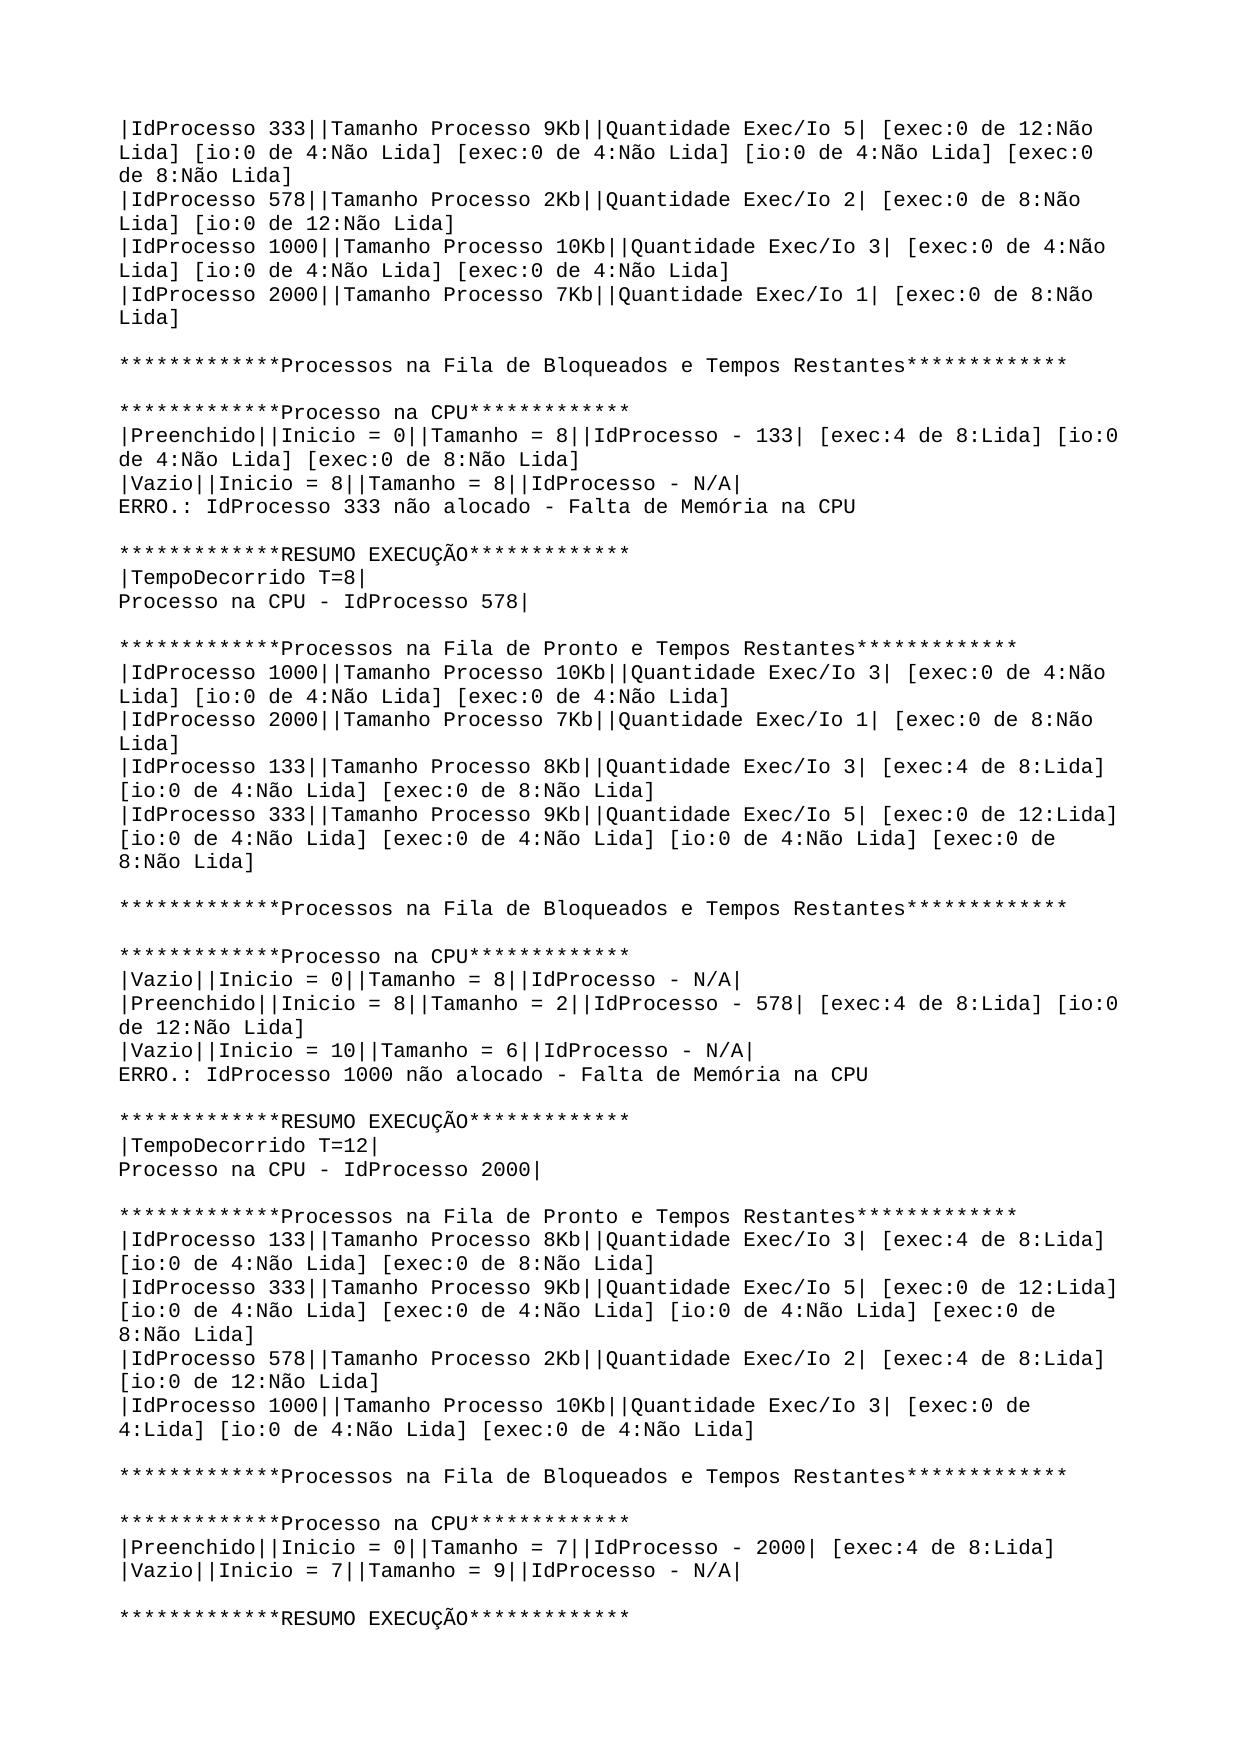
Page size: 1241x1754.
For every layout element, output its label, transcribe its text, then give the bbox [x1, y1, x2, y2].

text Processo na CPU - IdProcesso 2000| [118, 1158, 1122, 1182]
text *************Processos na Fila de Bloqueados e Tempos Restantes************* [118, 1466, 1122, 1489]
text |TempoDecorrido T=8| [118, 567, 1122, 591]
text |TempoDecorrido T=12| [118, 1135, 1122, 1158]
text |IdProcesso 1000||Tamanho Processo 10Kb||Quantidade Exec/Io 3| [exec:0 de 4:Não Lida] [io:0 de 4:Não Lida] [exec:0 de 4:Não Lida] [118, 236, 1122, 284]
text |IdProcesso 133||Tamanho Processo 8Kb||Quantidade Exec/Io 3| [exec:4 de 8:Lida] [io:0 de 4:Não Lida] [exec:0 de 8:Não Lida] [118, 1229, 1122, 1277]
text |Preenchido||Inicio = 8||Tamanho = 2||IdProcesso - 578| [exec:4 de 8:Lida] [io:0 de 12:Não Lida] [118, 993, 1122, 1040]
text |IdProcesso 1000||Tamanho Processo 10Kb||Quantidade Exec/Io 3| [exec:0 de 4:Lida] [io:0 de 4:Não Lida] [exec:0 de 4:Não Lida] [118, 1395, 1122, 1442]
text |Vazio||Inicio = 7||Tamanho = 9||IdProcesso - N/A| [118, 1561, 1122, 1584]
text |IdProcesso 1000||Tamanho Processo 10Kb||Quantidade Exec/Io 3| [exec:0 de 4:Não Lida] [io:0 de 4:Não Lida] [exec:0 de 4:Não Lida] [118, 662, 1122, 709]
text |IdProcesso 133||Tamanho Processo 8Kb||Quantidade Exec/Io 3| [exec:4 de 8:Lida] [io:0 de 4:Não Lida] [exec:0 de 8:Não Lida] [118, 757, 1122, 804]
text Processo na CPU - IdProcesso 578| [118, 591, 1122, 615]
text |Preenchido||Inicio = 0||Tamanho = 8||IdProcesso - 133| [exec:4 de 8:Lida] [io:0 de 4:Não Lida] [exec:0 de 8:Não Lida] [118, 426, 1122, 473]
text *************RESUMO EXECUÇÃO************* [118, 1111, 1122, 1135]
text |IdProcesso 578||Tamanho Processo 2Kb||Quantidade Exec/Io 2| [exec:0 de 8:Não Lida] [io:0 de 12:Não Lida] [118, 189, 1122, 236]
text *************Processo na CPU************* [118, 402, 1122, 426]
text |IdProcesso 333||Tamanho Processo 9Kb||Quantidade Exec/Io 5| [exec:0 de 12:Não Lida] [io:0 de 4:Não Lida] [exec:0 de 4:Não Lida] [io:0 de 4:Não Lida] [exec:0 de 8:Não Lida] [118, 118, 1122, 189]
text |IdProcesso 2000||Tamanho Processo 7Kb||Quantidade Exec/Io 1| [exec:0 de 8:Não Lida] [118, 284, 1122, 331]
text |Preenchido||Inicio = 0||Tamanho = 7||IdProcesso - 2000| [exec:4 de 8:Lida] [118, 1537, 1122, 1561]
text *************Processos na Fila de Bloqueados e Tempos Restantes************* [118, 898, 1122, 922]
text *************RESUMO EXECUÇÃO************* [118, 544, 1122, 567]
text *************Processos na Fila de Pronto e Tempos Restantes************* [118, 638, 1122, 662]
text *************Processo na CPU************* [118, 1513, 1122, 1537]
text |Vazio||Inicio = 8||Tamanho = 8||IdProcesso - N/A| [118, 473, 1122, 496]
text *************Processos na Fila de Bloqueados e Tempos Restantes************* [118, 354, 1122, 378]
text *************RESUMO EXECUÇÃO************* [118, 1608, 1122, 1631]
text *************Processos na Fila de Pronto e Tempos Restantes************* [118, 1206, 1122, 1229]
text |IdProcesso 578||Tamanho Processo 2Kb||Quantidade Exec/Io 2| [exec:4 de 8:Lida] [io:0 de 12:Não Lida] [118, 1348, 1122, 1395]
text |IdProcesso 2000||Tamanho Processo 7Kb||Quantidade Exec/Io 1| [exec:0 de 8:Não Lida] [118, 709, 1122, 757]
text |IdProcesso 333||Tamanho Processo 9Kb||Quantidade Exec/Io 5| [exec:0 de 12:Lida] [io:0 de 4:Não Lida] [exec:0 de 4:Não Lida] [io:0 de 4:Não Lida] [exec:0 de 8:Não Lida] [118, 804, 1122, 875]
text *************Processo na CPU************* [118, 946, 1122, 969]
text |Vazio||Inicio = 0||Tamanho = 8||IdProcesso - N/A| [118, 969, 1122, 993]
text ERRO.: IdProcesso 1000 não alocado - Falta de Memória na CPU [118, 1064, 1122, 1088]
text ERRO.: IdProcesso 333 não alocado - Falta de Memória na CPU [118, 496, 1122, 520]
text |IdProcesso 333||Tamanho Processo 9Kb||Quantidade Exec/Io 5| [exec:0 de 12:Lida] [io:0 de 4:Não Lida] [exec:0 de 4:Não Lida] [io:0 de 4:Não Lida] [exec:0 de 8:Não Lida] [118, 1277, 1122, 1348]
text |Vazio||Inicio = 10||Tamanho = 6||IdProcesso - N/A| [118, 1040, 1122, 1064]
